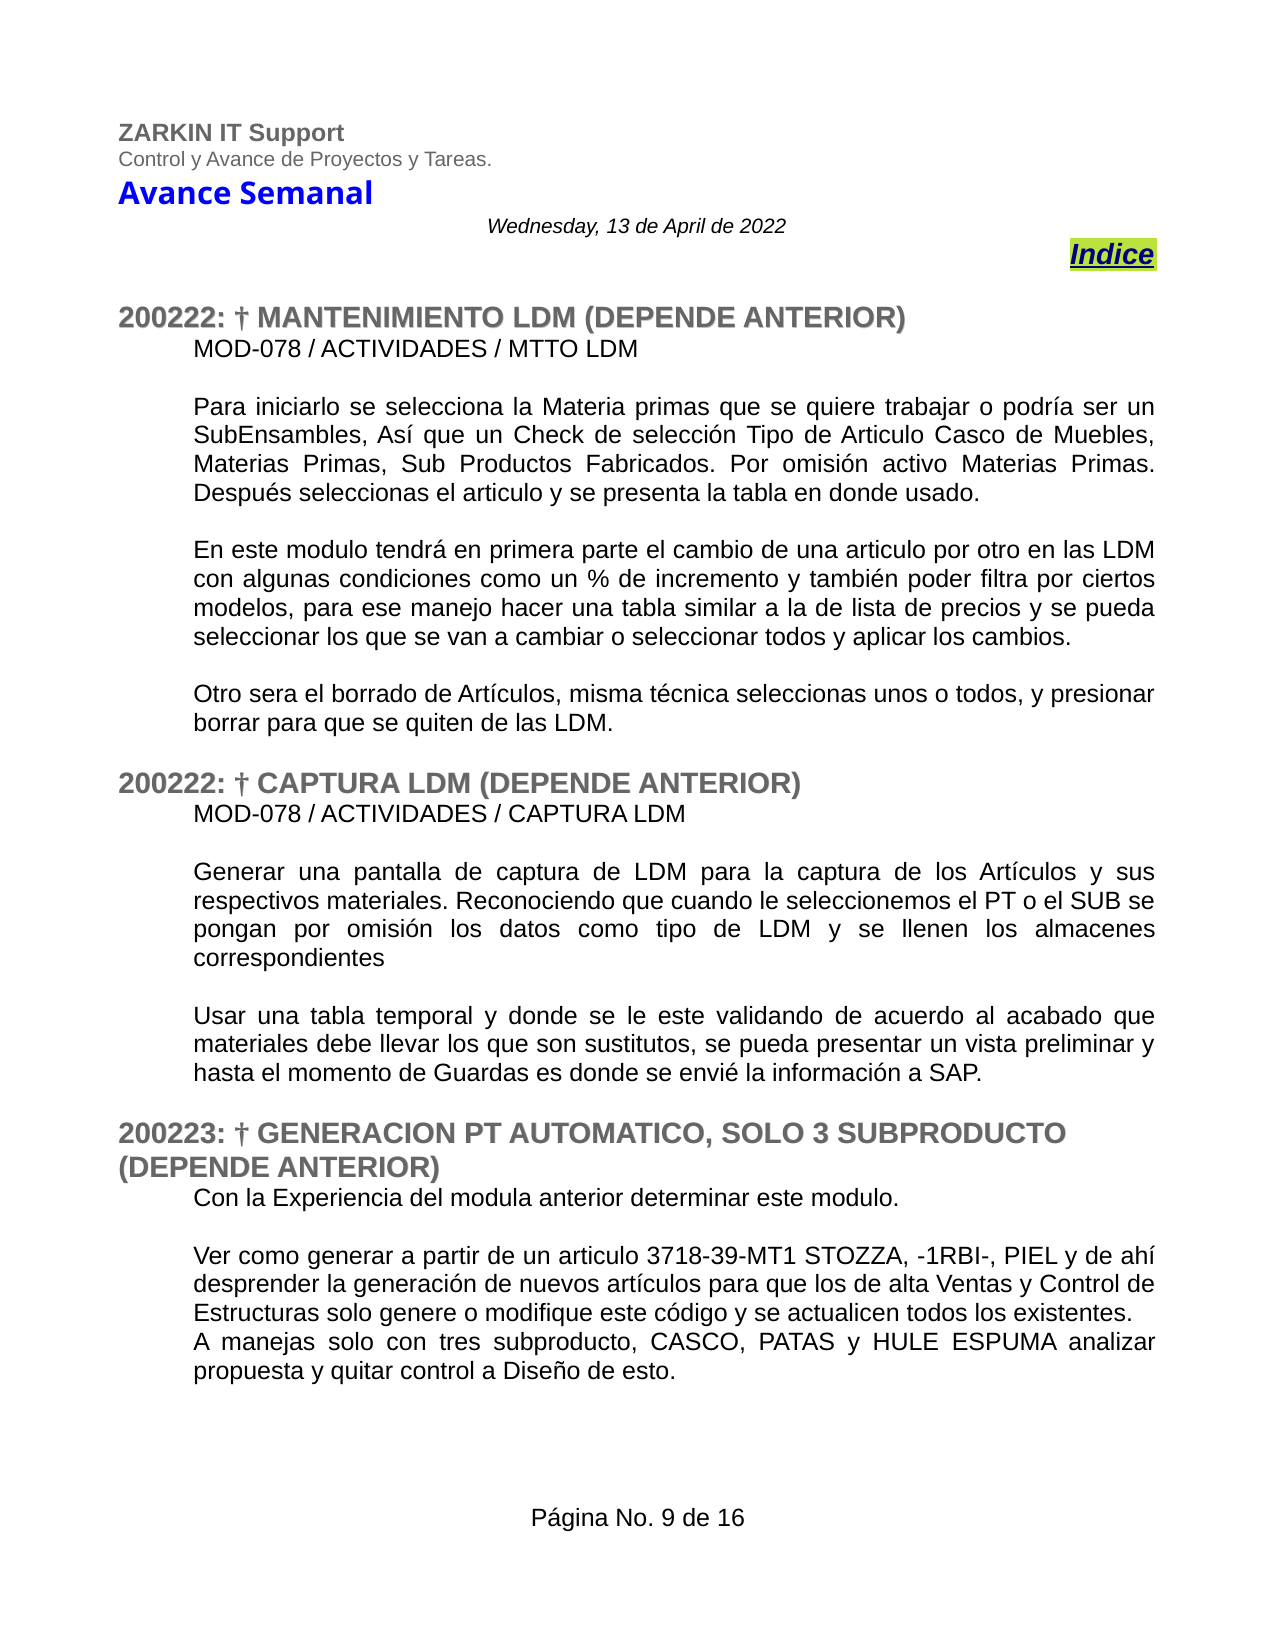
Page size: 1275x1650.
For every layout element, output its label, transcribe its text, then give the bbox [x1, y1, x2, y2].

text Usar una tabla temporal y donde se le este validando de acuerdo al acabado que materiales debe llevar los que son sustitutos, se pueda presentar un vista preliminar y hasta el momento de Guardas es donde se envié la información a SAP. [193, 1001, 1157, 1087]
text Para iniciarlo se selecciona la Materia primas que se quiere trabajar o podría ser un SubEnsambles, Así que un Check de selección Tipo de Articulo Casco de Muebles, Materias Primas, Sub Productos Fabricados. Por omisión activo Materias Primas. Después seleccionas el articulo y se presenta la tabla en donde usado. [193, 392, 1157, 507]
text Con la Experiencia del modula anterior determinar este modulo. [193, 1183, 1157, 1212]
text Ver como generar a partir de un articulo 3718-39-MT1 STOZZA, -1RBI-, PIEL y de ahí desprender la generación de nuevos artículos para que los de alta Ventas y Control de Estructuras solo genere o modifique este código y se actualicen todos los existentes. [193, 1241, 1157, 1327]
text A manejas solo con tres subproducto, CASCO, PATAS y HULE ESPUMA analizar propuesta y quitar control a Diseño de esto. [193, 1327, 1157, 1384]
text Otro sera el borrado de Artículos, misma técnica seleccionas unos o todos, y presionar borrar para que se quiten de las LDM. [193, 679, 1157, 737]
text En este modulo tendrá en primera parte el cambio de una articulo por otro en las LDM con algunas condiciones como un % de incremento y también poder filtra por ciertos modelos, para ese manejo hacer una tabla similar a la de lista de precios y se pueda seleccionar los que se van a cambiar o seleccionar todos y aplicar los cambios. [193, 536, 1157, 651]
subtitle 200222: † CAPTURA LDM (DEPENDE ANTERIOR) [118, 766, 1157, 799]
subtitle 200223: † GENERACION PT AUTOMATICO, SOLO 3 SUBPRODUCTO (DEPENDE ANTERIOR) [118, 1116, 1157, 1183]
subtitle 200222: † MANTENIMIENTO LDM (DEPENDE ANTERIOR) [118, 300, 1157, 334]
text MOD-078 / ACTIVIDADES / CAPTURA LDM [193, 799, 1157, 828]
text MOD-078 / ACTIVIDADES / MTTO LDM [193, 334, 1157, 363]
text Generar una pantalla de captura de LDM para la captura de los Artículos y sus respectivos materiales. Reconociendo que cuando le seleccionemos el PT o el SUB se pongan por omisión los datos como tipo de LDM y se llenen los almacenes correspondientes [193, 857, 1157, 972]
